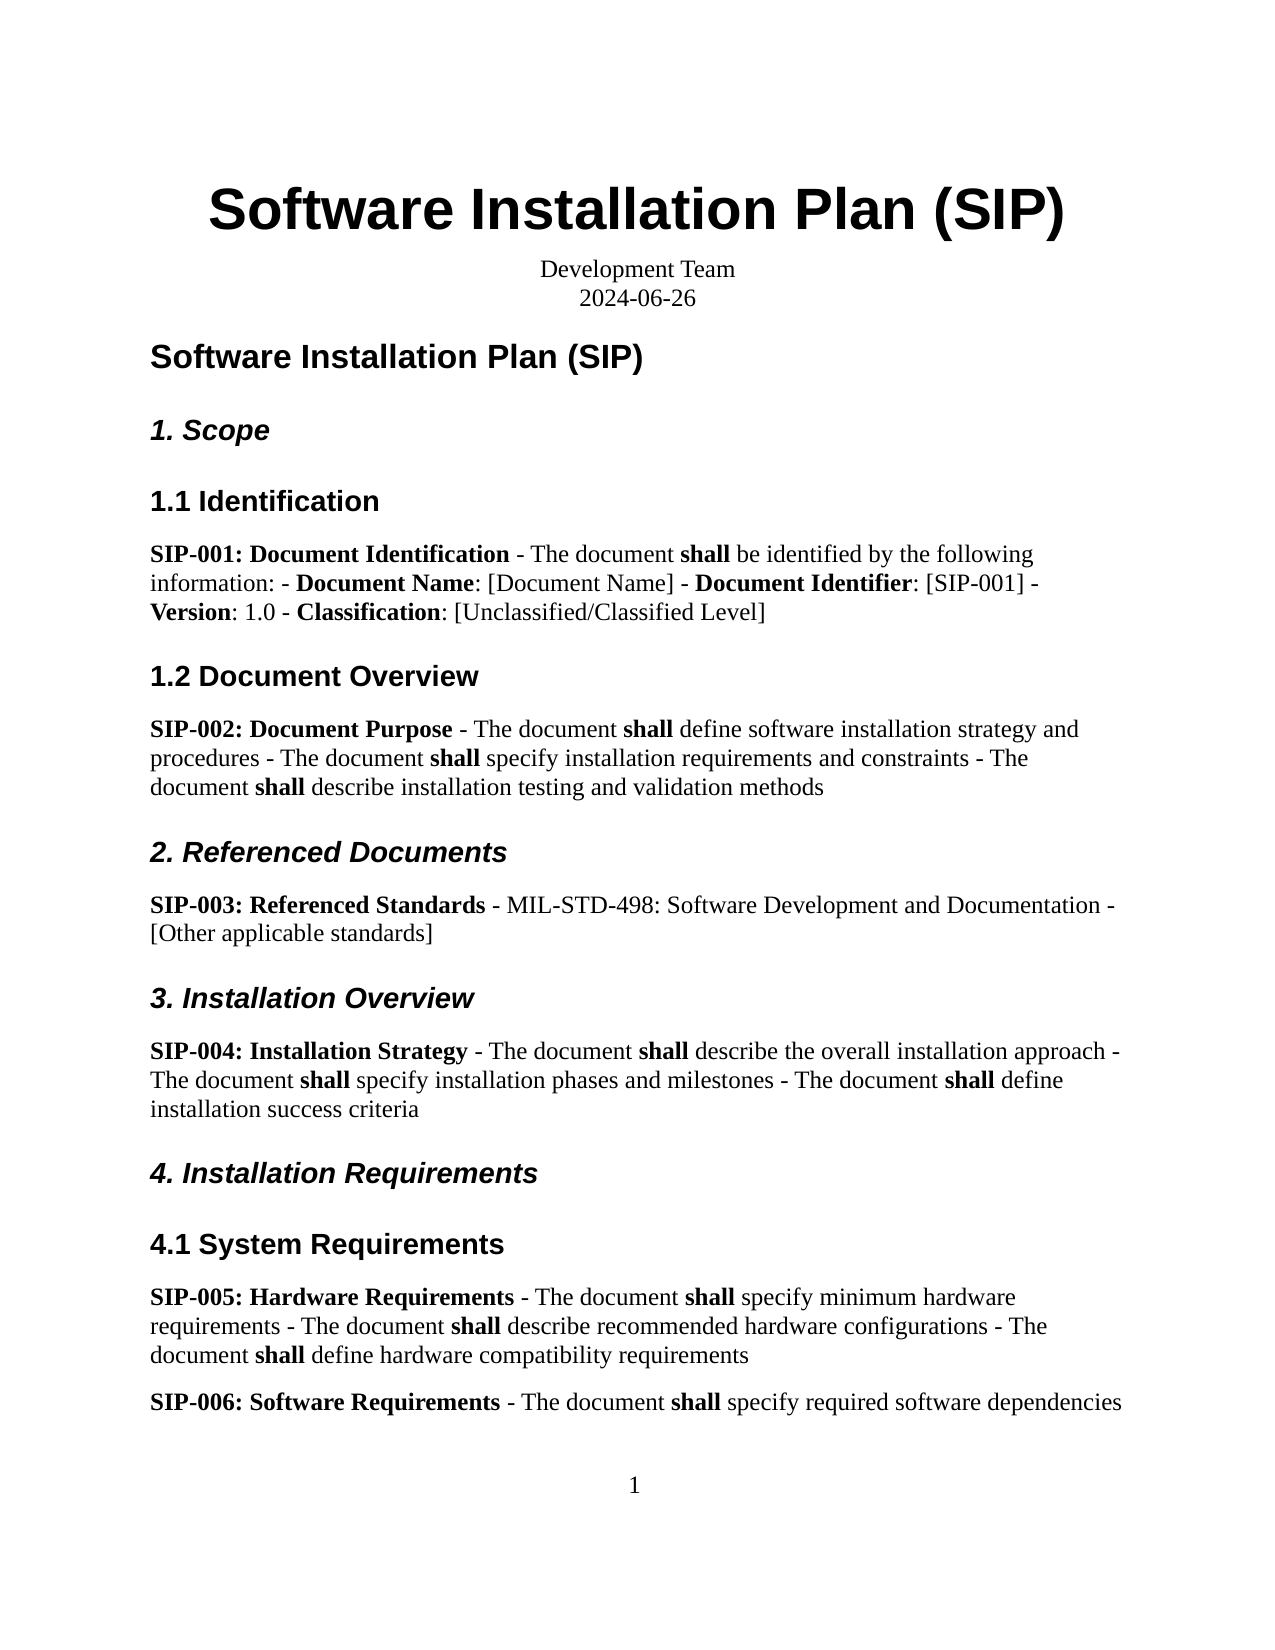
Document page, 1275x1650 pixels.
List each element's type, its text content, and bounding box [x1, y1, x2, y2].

text SIP-005: Hardware Requirements - The document shall specify minimum hardware requirements - The document shall describe recommended hardware configurations - The document shall define hardware compatibility requirements [150, 1282, 1125, 1369]
text SIP-006: Software Requirements - The document shall specify required software dependencies [150, 1387, 1125, 1415]
text SIP-001: Document Identification - The document shall be identified by the following information: - Document Name: [Document Name] - Document Identifier: [SIP-001] - Version: 1.0 - Classification: [Unclassified/Classified Level] [150, 539, 1125, 626]
text SIP-003: Referenced Standards - MIL-STD-498: Software Development and Documentation - [Other applicable standards] [150, 890, 1125, 947]
subtitle 1.1 Identification [150, 484, 1125, 518]
subtitle 2. Referenced Documents [150, 835, 1125, 868]
subtitle 1. Scope [150, 413, 1125, 447]
subtitle 3. Installation Overview [150, 981, 1125, 1015]
text SIP-002: Document Purpose - The document shall define software installation strategy and procedures - The document shall specify installation requirements and constraints - The document shall describe installation testing and validation methods [150, 714, 1125, 801]
subtitle Software Installation Plan (SIP) [150, 337, 1125, 376]
subtitle 4.1 System Requirements [150, 1227, 1125, 1261]
subtitle 1.2 Document Overview [150, 659, 1125, 693]
text Development Team [150, 254, 1125, 283]
text SIP-004: Installation Strategy - The document shall describe the overall installation approach - The document shall specify installation phases and milestones - The document shall define installation success criteria [150, 1036, 1125, 1122]
text 2024-06-26 [150, 283, 1125, 312]
title Software Installation Plan (SIP) [150, 175, 1125, 242]
subtitle 4. Installation Requirements [150, 1156, 1125, 1190]
